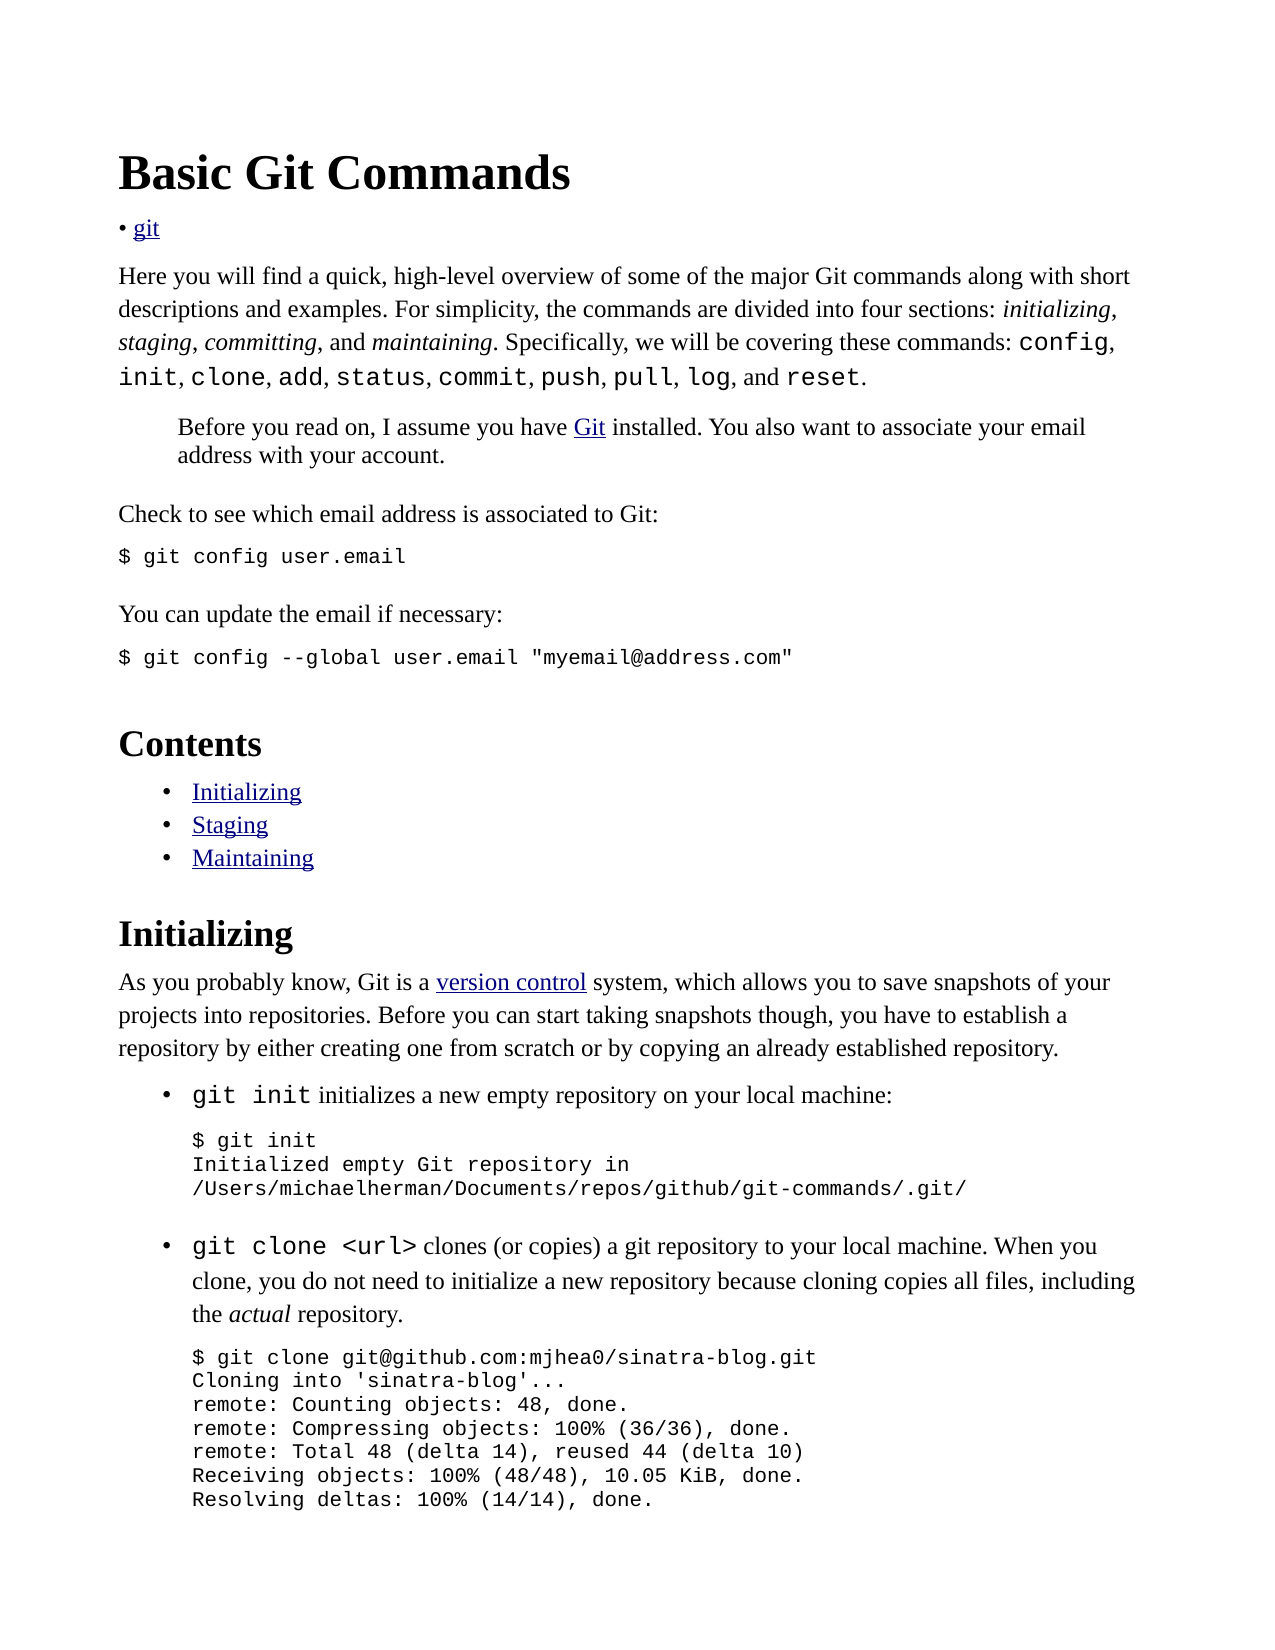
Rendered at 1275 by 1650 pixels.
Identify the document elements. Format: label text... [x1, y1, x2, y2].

list Initialized empty Git repository in /Users/michaelherman/Documents/repos/github/git-commands/.git/ [162, 1154, 1157, 1201]
list $ git init [162, 1131, 1157, 1154]
text Check to see which email address is associated to Git: [118, 499, 1157, 528]
text Before you read on, I assume you have Git installed. You also want to associate your email address with your account. [177, 412, 1098, 469]
list remote: Compressing objects: 100% (36/36), done. [162, 1418, 1157, 1441]
list git clone <url> clones (or copies) a git repository to your local machine. When you clone, you do not need to initialize a new repository because cloning copies all files, including the actual repository. [162, 1231, 1157, 1328]
subtitle Initializing [118, 911, 1157, 954]
list Resolving deltas: 100% (14/14), done. [162, 1488, 1157, 1512]
list remote: Counting objects: 48, done. [162, 1394, 1157, 1418]
text $ git config user.email [118, 546, 1157, 570]
text • git [118, 213, 1157, 242]
subtitle Contents [118, 721, 1157, 764]
list Maintaining [162, 843, 1157, 872]
list Staging [162, 810, 1157, 838]
list Initializing [162, 777, 1157, 806]
text $ git config --global user.email "myemail@address.com" [118, 647, 1157, 671]
list $ git clone git@github.com:mjhea0/sinatra-blog.git [162, 1347, 1157, 1370]
list Cloning into 'sinatra-blog'... [162, 1370, 1157, 1394]
list git init initializes a new empty repository on your local machine: [162, 1081, 1157, 1111]
list Receiving objects: 100% (48/48), 10.05 KiB, done. [162, 1465, 1157, 1488]
list remote: Total 48 (delta 14), reused 44 (delta 10) [162, 1441, 1157, 1465]
text Here you will find a quick, high-level overview of some of the major Git commands along with short descriptions and examples. For simplicity, the commands are divided into four sections: initializing, staging, committing, and maintaining. Specifically, we will be covering these commands: config, init, clone, add, status, commit, push, pull, log, and reset. [118, 261, 1157, 393]
text As you probably know, Git is a version control system, which allows you to save snapshots of your projects into repositories. Before you can start taking snapshots though, you have to establish a repository by either creating one from scratch or by copying an already established repository. [118, 967, 1157, 1062]
subtitle Basic Git Commands [118, 143, 1157, 201]
text You can update the email if necessary: [118, 599, 1157, 628]
